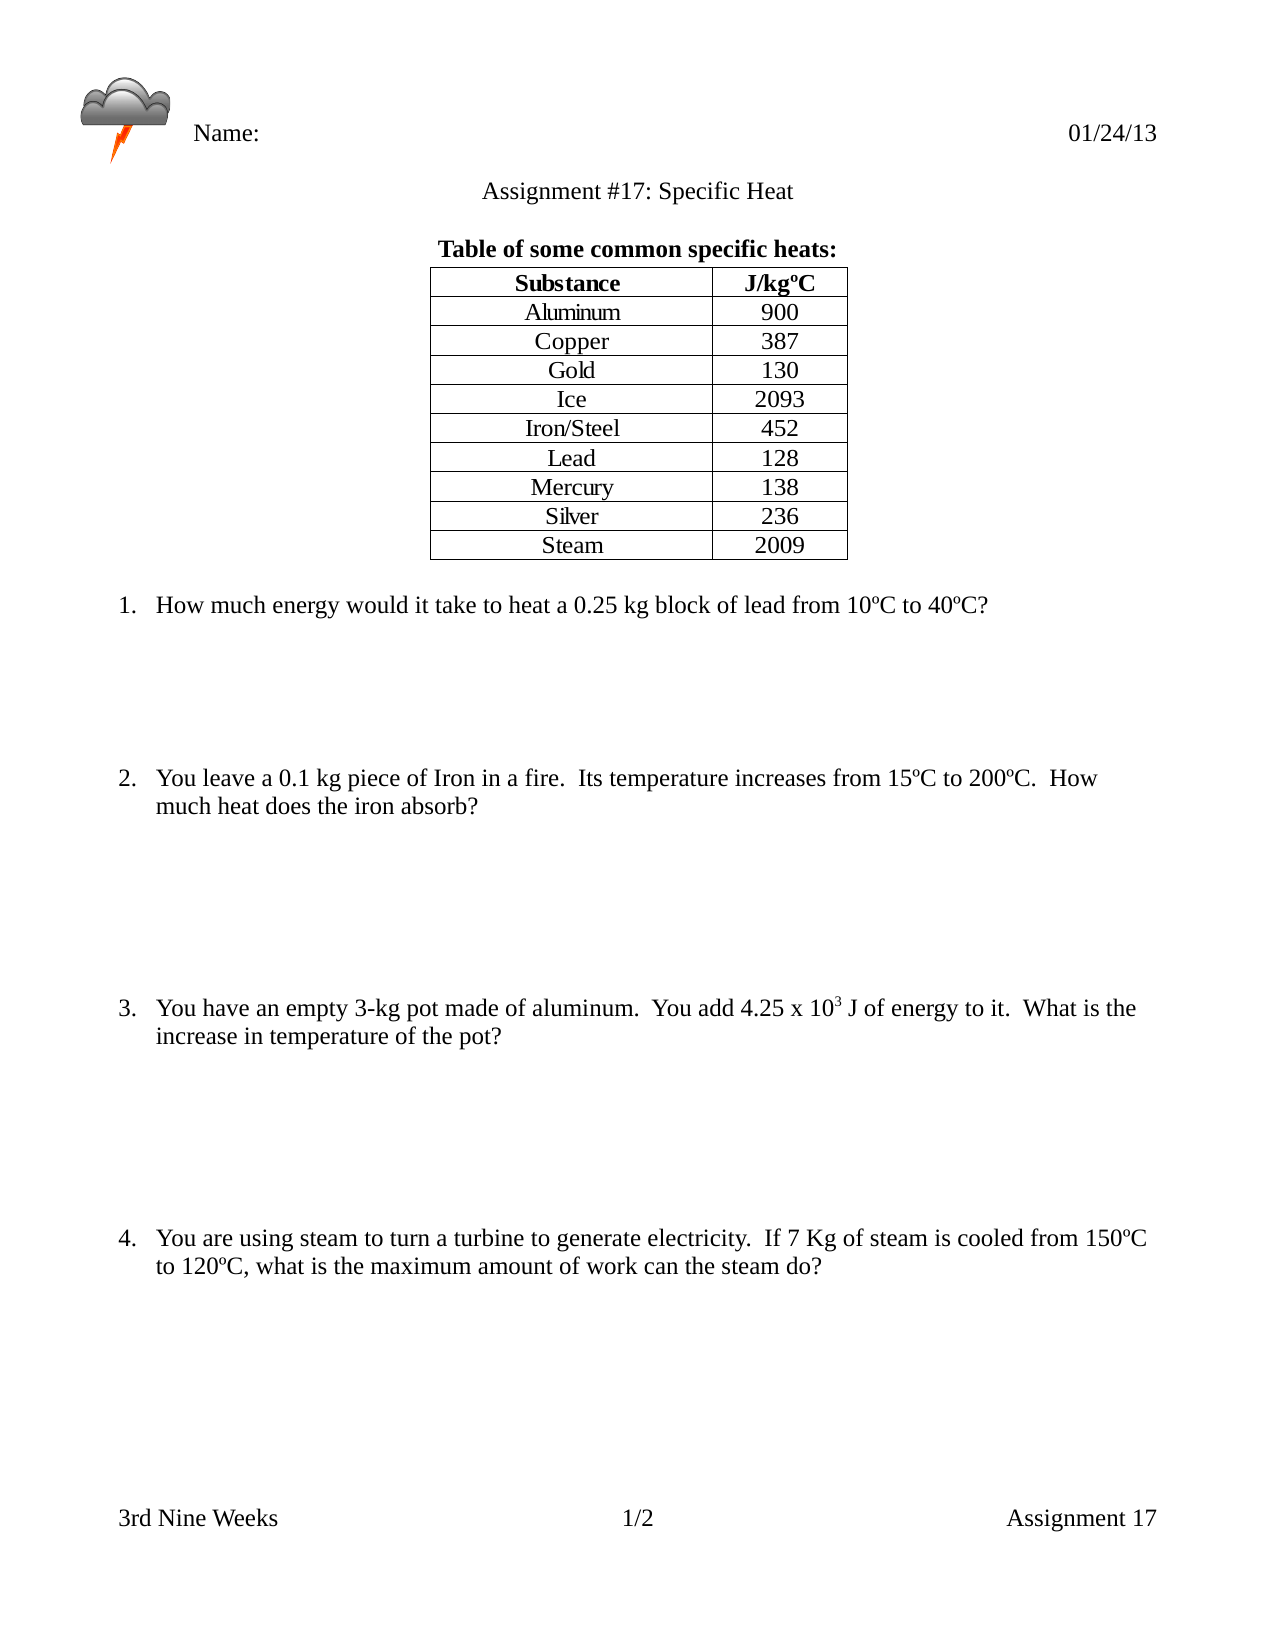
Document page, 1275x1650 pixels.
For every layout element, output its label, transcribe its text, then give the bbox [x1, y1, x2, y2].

list You are using steam to turn a turbine to generate electricity. If 7 Kg of steam is cooled from 150ºC to 120ºC, what is the maximum amount of work can the steam do? [118, 1223, 1157, 1280]
list You leave a 0.1 kg piece of Iron in a fire. Its temperature increases from 15ºC to 200ºC. How much heat does the iron absorb? [118, 763, 1157, 820]
list You have an empty 3-kg pot made of aluminum. You add 4.25 x 103 J of energy to it. What is the increase in temperature of the pot? [118, 993, 1157, 1050]
picture [80, 75, 171, 166]
text Assignment #17: Specific Heat [118, 176, 1157, 205]
text Table of some common specific heats: [118, 234, 1157, 263]
list How much energy would it take to heat a 0.25 kg block of lead from 10ºC to 40ºC? [118, 590, 1157, 619]
